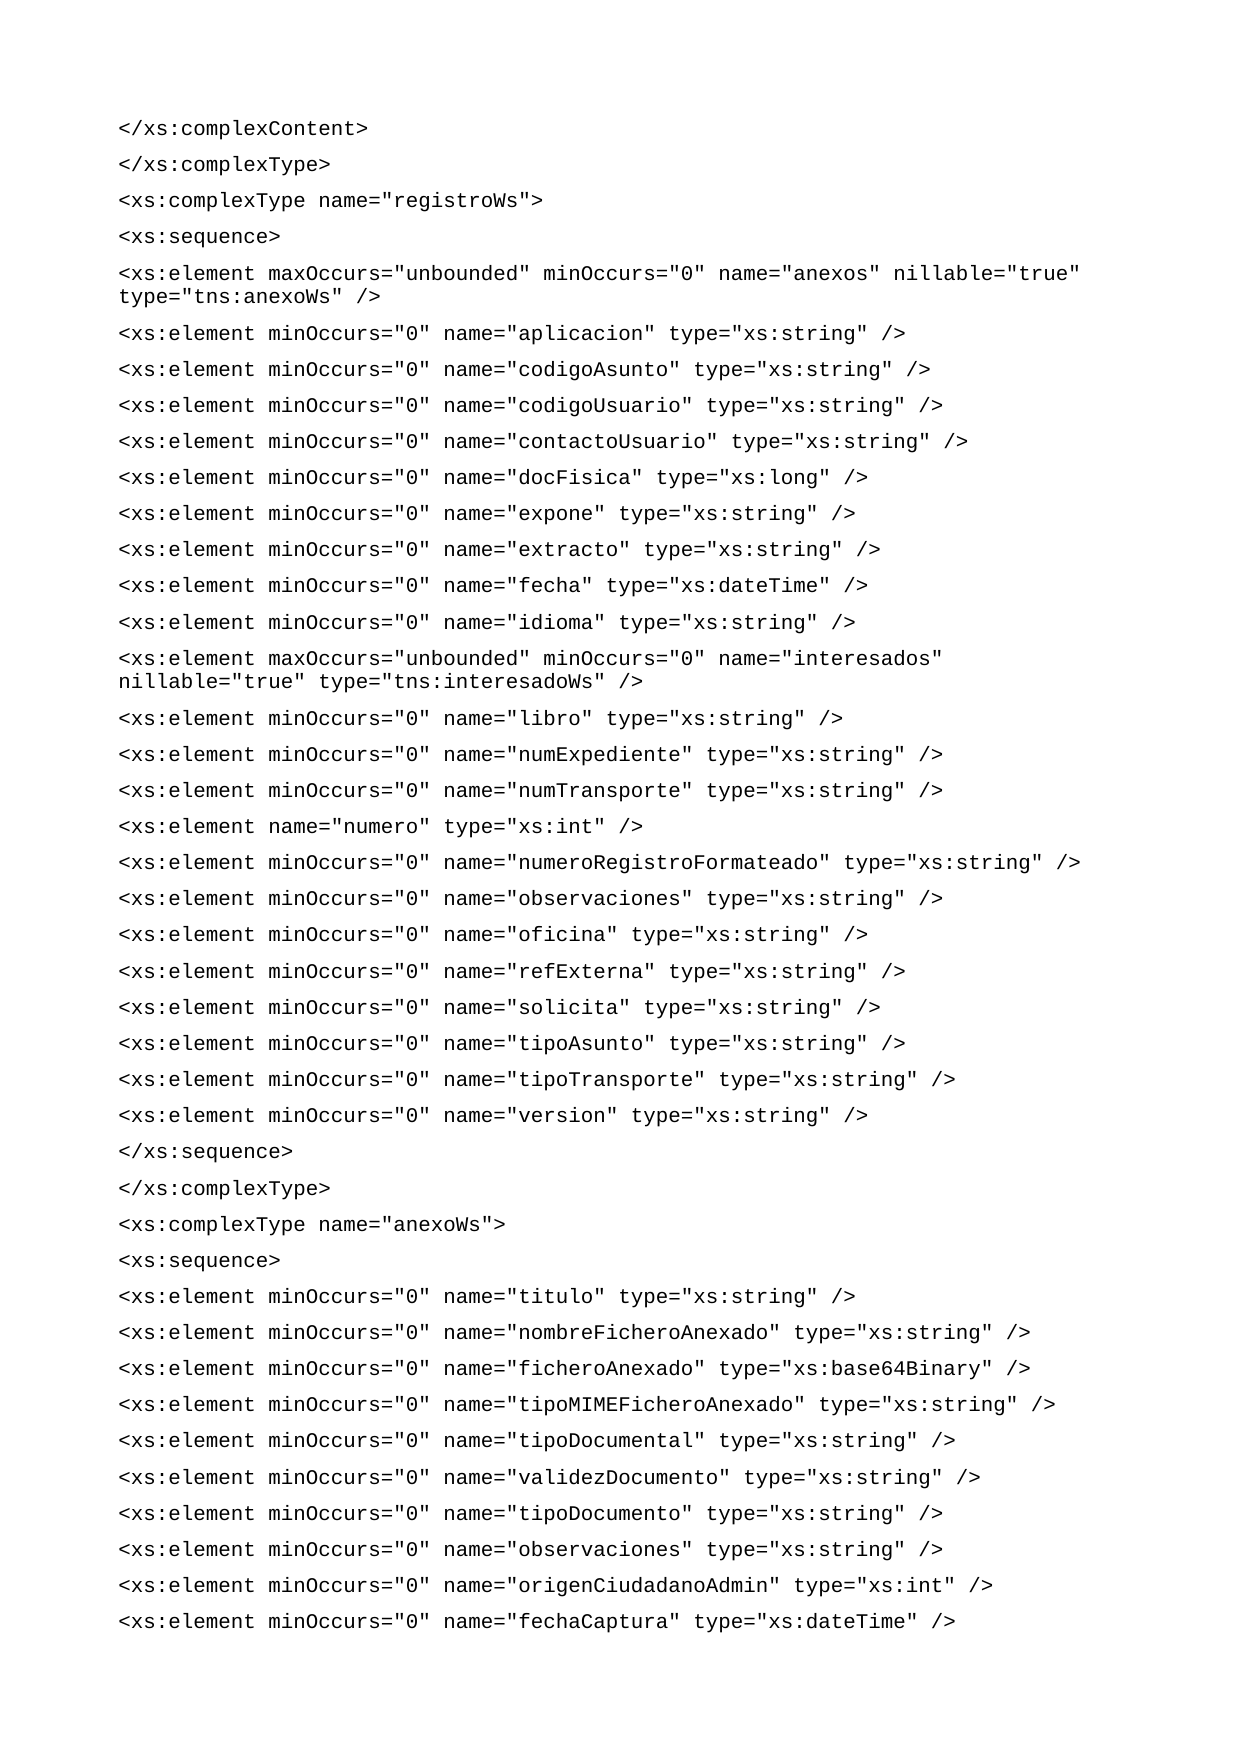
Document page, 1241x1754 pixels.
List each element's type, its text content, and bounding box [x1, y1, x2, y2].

text <xs:sequence> [118, 227, 1122, 250]
text <xs:element minOccurs="0" name="observaciones" type="xs:string" /> [118, 1539, 1122, 1563]
text </xs:complexType> [118, 1177, 1122, 1201]
text <xs:element maxOccurs="unbounded" minOccurs="0" name="interesados" nillable="true" type="tns:interesadoWs" /> [118, 648, 1122, 695]
text <xs:element minOccurs="0" name="idioma" type="xs:string" /> [118, 612, 1122, 635]
text <xs:element minOccurs="0" name="origenCiudadanoAdmin" type="xs:int" /> [118, 1575, 1122, 1599]
text <xs:element minOccurs="0" name="version" type="xs:string" /> [118, 1105, 1122, 1129]
text <xs:element minOccurs="0" name="validezDocumento" type="xs:string" /> [118, 1467, 1122, 1490]
text <xs:element name="numero" type="xs:int" /> [118, 816, 1122, 840]
text <xs:element minOccurs="0" name="numeroRegistroFormateado" type="xs:string" /> [118, 852, 1122, 876]
text <xs:element minOccurs="0" name="tipoDocumental" type="xs:string" /> [118, 1431, 1122, 1454]
text <xs:element minOccurs="0" name="codigoUsuario" type="xs:string" /> [118, 395, 1122, 418]
text <xs:sequence> [118, 1250, 1122, 1273]
text </xs:sequence> [118, 1141, 1122, 1165]
text <xs:element minOccurs="0" name="fechaCaptura" type="xs:dateTime" /> [118, 1611, 1122, 1635]
text <xs:element minOccurs="0" name="ficheroAnexado" type="xs:base64Binary" /> [118, 1358, 1122, 1382]
text <xs:element minOccurs="0" name="expone" type="xs:string" /> [118, 503, 1122, 527]
text <xs:element minOccurs="0" name="fecha" type="xs:dateTime" /> [118, 576, 1122, 599]
text <xs:element minOccurs="0" name="contactoUsuario" type="xs:string" /> [118, 431, 1122, 454]
text <xs:element minOccurs="0" name="oficina" type="xs:string" /> [118, 924, 1122, 948]
text <xs:complexType name="anexoWs"> [118, 1214, 1122, 1237]
text <xs:element minOccurs="0" name="titulo" type="xs:string" /> [118, 1286, 1122, 1309]
text <xs:element minOccurs="0" name="observaciones" type="xs:string" /> [118, 888, 1122, 912]
text <xs:element minOccurs="0" name="nombreFicheroAnexado" type="xs:string" /> [118, 1322, 1122, 1346]
text <xs:element minOccurs="0" name="refExterna" type="xs:string" /> [118, 961, 1122, 984]
text <xs:element minOccurs="0" name="tipoTransporte" type="xs:string" /> [118, 1069, 1122, 1093]
text <xs:element minOccurs="0" name="docFisica" type="xs:long" /> [118, 467, 1122, 491]
text <xs:element minOccurs="0" name="extracto" type="xs:string" /> [118, 539, 1122, 563]
text <xs:element minOccurs="0" name="libro" type="xs:string" /> [118, 708, 1122, 731]
text <xs:element maxOccurs="unbounded" minOccurs="0" name="anexos" nillable="true" type="tns:anexoWs" /> [118, 263, 1122, 310]
text <xs:complexType name="registroWs"> [118, 190, 1122, 214]
text <xs:element minOccurs="0" name="numTransporte" type="xs:string" /> [118, 780, 1122, 803]
text <xs:element minOccurs="0" name="tipoDocumento" type="xs:string" /> [118, 1503, 1122, 1526]
text <xs:element minOccurs="0" name="tipoMIMEFicheroAnexado" type="xs:string" /> [118, 1394, 1122, 1418]
text <xs:element minOccurs="0" name="numExpediente" type="xs:string" /> [118, 744, 1122, 767]
text <xs:element minOccurs="0" name="codigoAsunto" type="xs:string" /> [118, 359, 1122, 382]
text <xs:element minOccurs="0" name="aplicacion" type="xs:string" /> [118, 322, 1122, 346]
text </xs:complexContent> [118, 118, 1122, 142]
text <xs:element minOccurs="0" name="solicita" type="xs:string" /> [118, 997, 1122, 1020]
text </xs:complexType> [118, 154, 1122, 178]
text <xs:element minOccurs="0" name="tipoAsunto" type="xs:string" /> [118, 1033, 1122, 1057]
